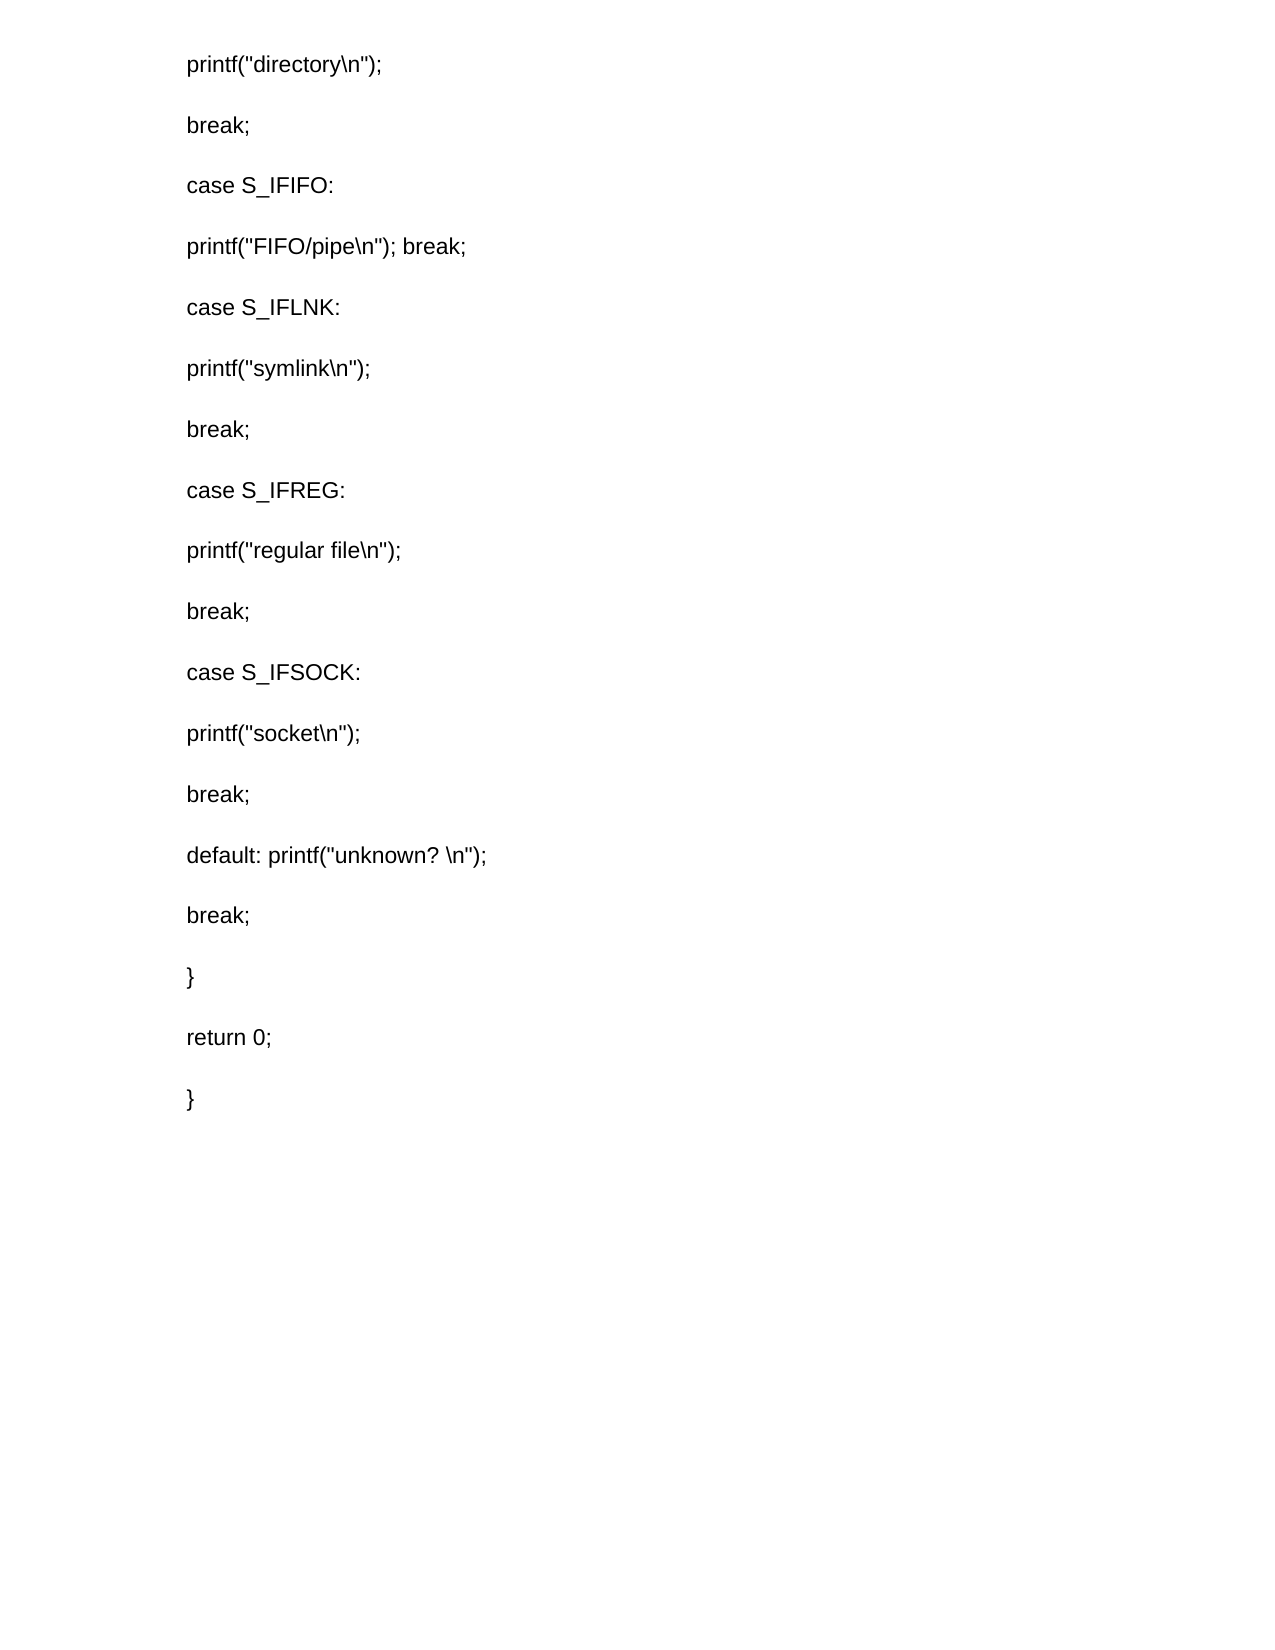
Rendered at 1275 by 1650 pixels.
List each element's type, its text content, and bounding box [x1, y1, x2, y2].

text printf("socket\n"); [186, 720, 1114, 746]
text break; [186, 781, 1114, 807]
text printf("regular file\n"); [186, 537, 1114, 564]
text break; [186, 902, 1114, 929]
text case S_IFSOCK: [186, 659, 1114, 686]
text } [186, 1085, 1114, 1111]
text case S_IFIFO: [186, 172, 1114, 199]
text return 0; [186, 1024, 1114, 1051]
text break; [186, 112, 1114, 138]
text printf("FIFO/pipe\n"); break; [186, 233, 1114, 260]
text break; [186, 416, 1114, 442]
text case S_IFLNK: [186, 294, 1114, 321]
text default: printf("unknown? \n"); [186, 842, 1114, 868]
text } [186, 963, 1114, 990]
text printf("symlink\n"); [186, 355, 1114, 381]
text break; [186, 598, 1114, 625]
text printf("directory\n"); [186, 51, 1114, 77]
text case S_IFREG: [186, 477, 1114, 503]
